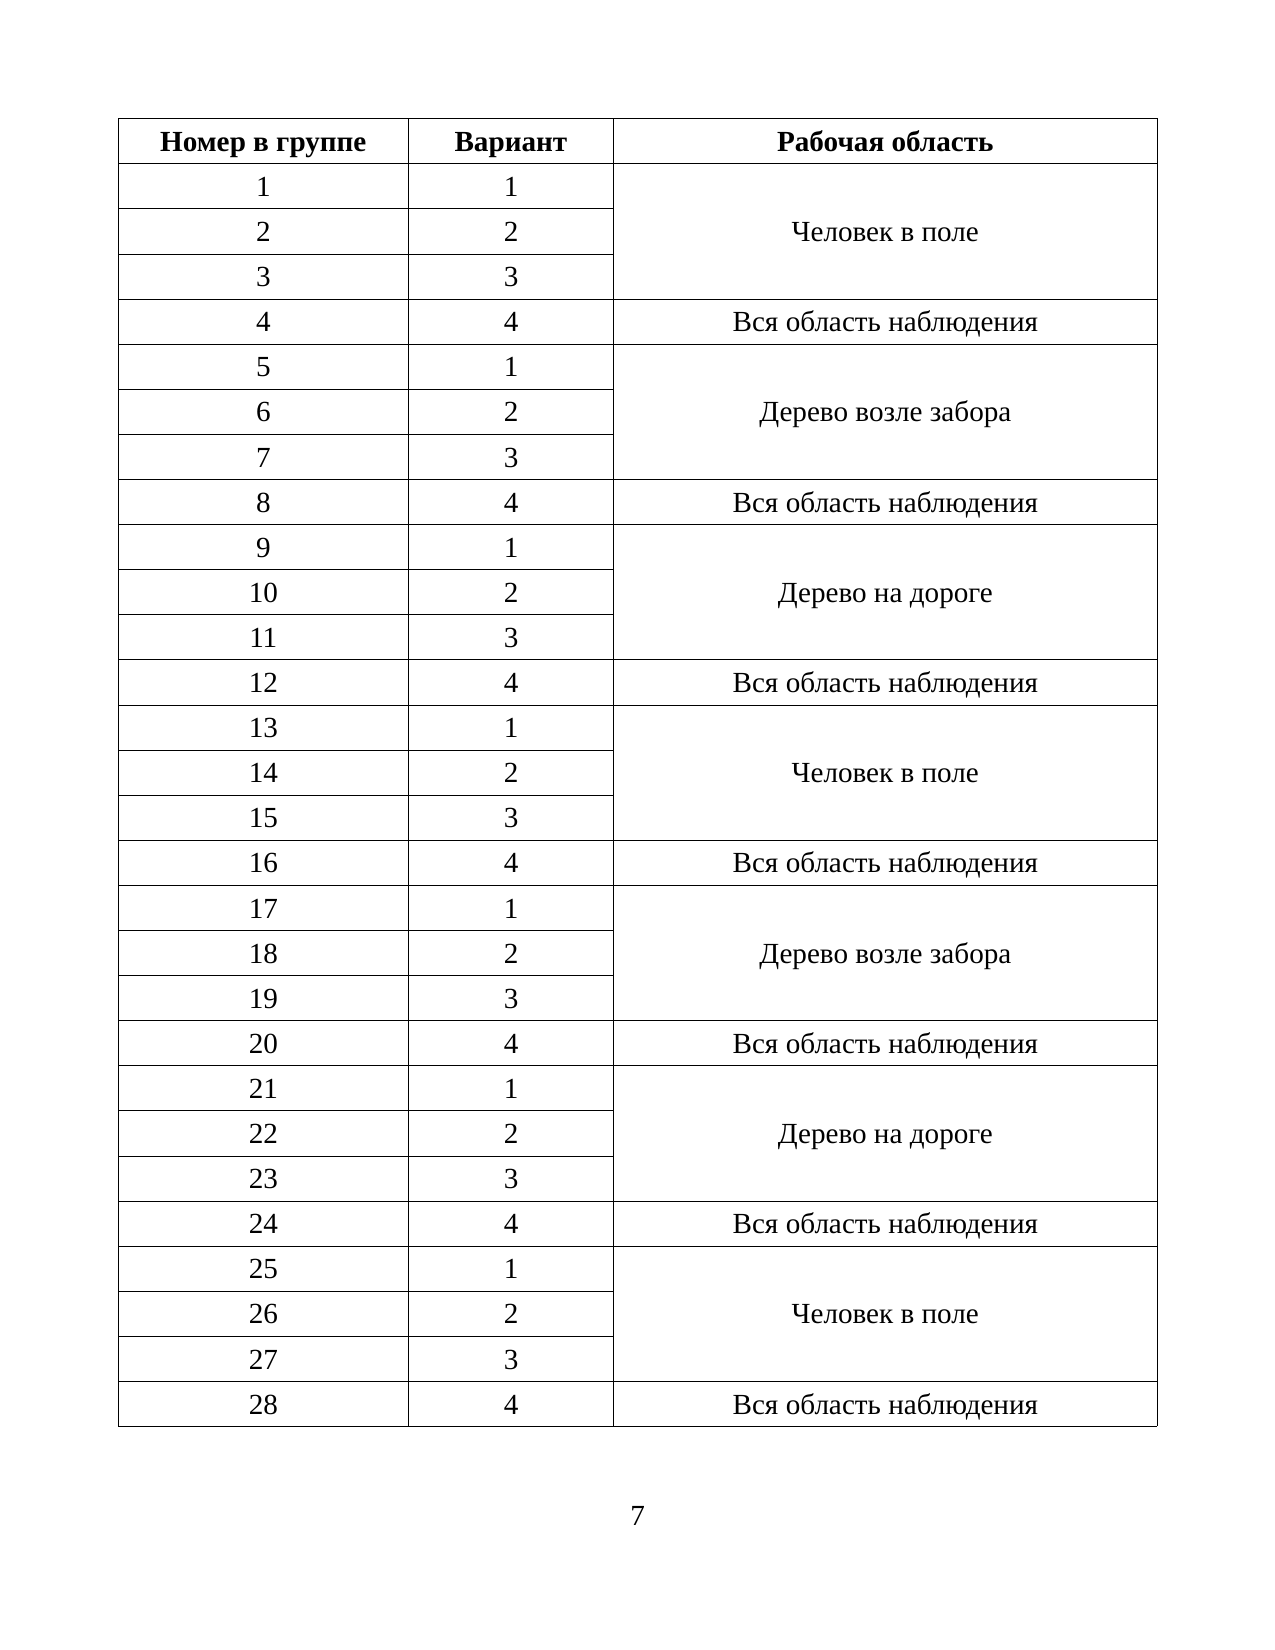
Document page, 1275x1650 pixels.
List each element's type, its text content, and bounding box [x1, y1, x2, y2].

table_cell 26 [119, 1292, 408, 1336]
table_cell Человек в поле [614, 1247, 1157, 1381]
table_cell 2 [409, 390, 613, 434]
table_cell 4 [119, 300, 408, 344]
table_cell 1 [409, 706, 613, 749]
table_cell 1 [409, 1247, 613, 1291]
table_cell 3 [409, 796, 613, 840]
table_cell 2 [119, 209, 408, 253]
table_cell 1 [409, 345, 613, 389]
table_cell 17 [119, 886, 408, 930]
table_cell 4 [409, 300, 613, 344]
table_cell 1 [409, 1066, 613, 1110]
table_cell 3 [409, 255, 613, 298]
table_cell 5 [119, 345, 408, 389]
table_cell 8 [119, 480, 408, 524]
table_cell Вся область наблюдения [614, 1202, 1157, 1246]
table_cell 25 [119, 1247, 408, 1291]
table_cell 4 [409, 1021, 613, 1065]
table_cell 2 [409, 751, 613, 795]
table_cell Дерево возле забора [614, 886, 1157, 1020]
table_cell 4 [409, 480, 613, 524]
table_cell 14 [119, 751, 408, 795]
table_cell 1 [409, 525, 613, 569]
table_cell 19 [119, 976, 408, 1020]
table_cell 27 [119, 1337, 408, 1381]
table_cell 2 [409, 209, 613, 253]
table_header Номер в группе [119, 119, 408, 163]
table_cell 22 [119, 1111, 408, 1156]
table_cell 24 [119, 1202, 408, 1246]
table_cell 1 [119, 164, 408, 208]
table_cell Вся область наблюдения [614, 660, 1157, 704]
table_cell 3 [409, 615, 613, 659]
table_cell Дерево возле забора [614, 345, 1157, 479]
table_cell 2 [409, 1292, 613, 1336]
table_cell 3 [409, 1157, 613, 1201]
table_cell 11 [119, 615, 408, 659]
table_cell 4 [409, 1382, 613, 1426]
table_cell 3 [409, 435, 613, 479]
table_cell 16 [119, 841, 408, 885]
table_cell Вся область наблюдения [614, 1382, 1157, 1426]
table_cell Вся область наблюдения [614, 480, 1157, 524]
table_header Рабочая область [614, 119, 1157, 163]
table_cell 3 [409, 1337, 613, 1381]
table_cell 13 [119, 706, 408, 749]
table_cell 4 [409, 660, 613, 704]
table_cell 18 [119, 931, 408, 975]
table_cell Вся область наблюдения [614, 300, 1157, 344]
table_cell 9 [119, 525, 408, 569]
table_cell 20 [119, 1021, 408, 1065]
table_cell 2 [409, 931, 613, 975]
table_cell 4 [409, 841, 613, 885]
table_cell Дерево на дороге [614, 525, 1157, 659]
table_cell 12 [119, 660, 408, 704]
table_cell Дерево на дороге [614, 1066, 1157, 1201]
table_cell 6 [119, 390, 408, 434]
table_cell 3 [119, 255, 408, 298]
table_cell 15 [119, 796, 408, 840]
table_cell 28 [119, 1382, 408, 1426]
table_cell 1 [409, 886, 613, 930]
table_cell 7 [119, 435, 408, 479]
table_cell 2 [409, 570, 613, 614]
table_header Вариант [409, 119, 613, 163]
table_cell 21 [119, 1066, 408, 1110]
table_cell Вся область наблюдения [614, 1021, 1157, 1065]
table_cell 1 [409, 164, 613, 208]
table_cell 10 [119, 570, 408, 614]
table_cell 23 [119, 1157, 408, 1201]
table_cell Человек в поле [614, 164, 1157, 298]
table_cell Человек в поле [614, 706, 1157, 840]
table_cell 3 [409, 976, 613, 1020]
table_cell 2 [409, 1111, 613, 1156]
table_cell 4 [409, 1202, 613, 1246]
table_cell Вся область наблюдения [614, 841, 1157, 885]
